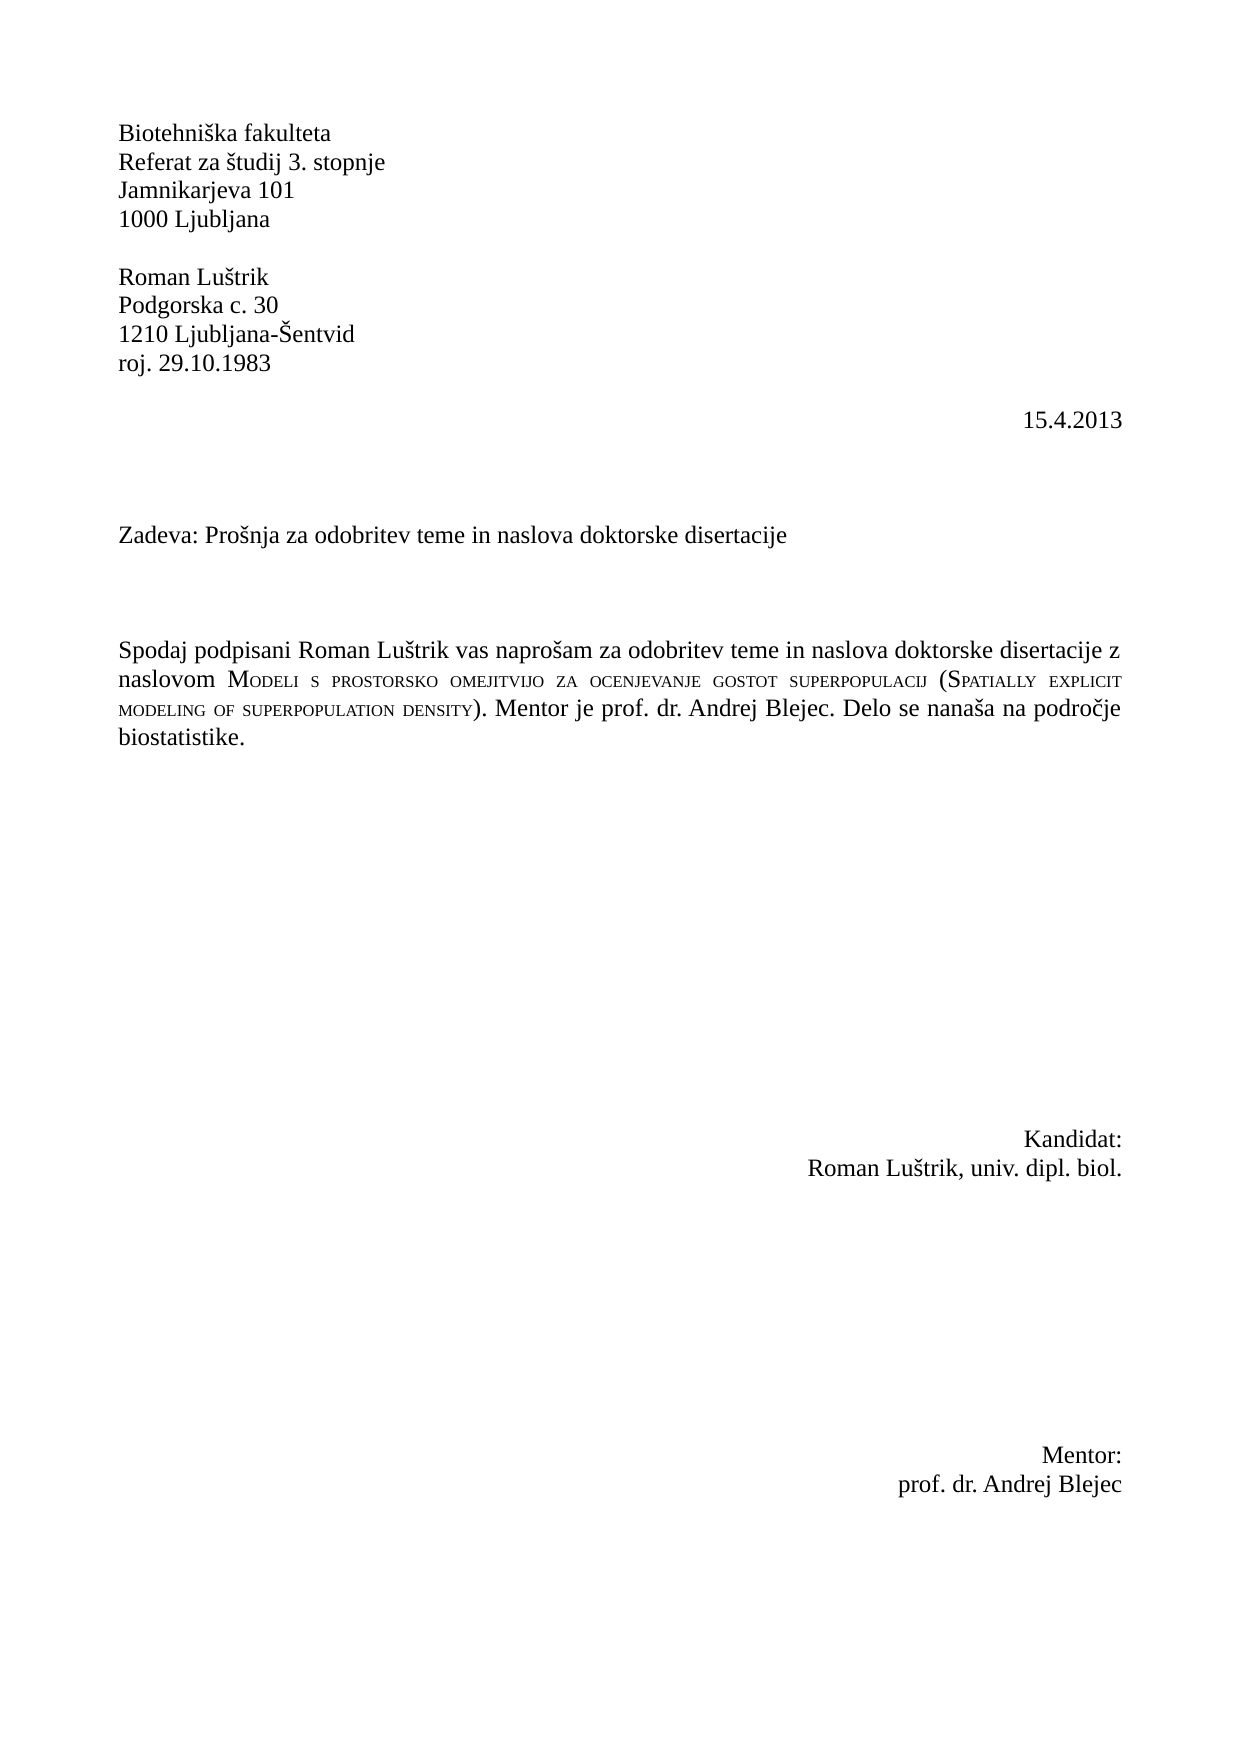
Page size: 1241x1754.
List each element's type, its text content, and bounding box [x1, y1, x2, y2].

text prof. dr. Andrej Blejec [118, 1469, 1122, 1498]
text roj. 29.10.1983 [118, 348, 1122, 377]
text Referat za študij 3. stopnje [118, 147, 1122, 176]
text 1210 Ljubljana-Šentvid [118, 319, 1122, 348]
text Roman Luštrik [118, 262, 1122, 291]
text Zadeva: Prošnja za odobritev teme in naslova doktorske disertacije [118, 521, 1122, 549]
text Spodaj podpisani Roman Luštrik vas naprošam za odobritev teme in naslova doktorske disertacije z naslovom Modeli s prostorsko omejitvijo za ocenjevanje gostot superpopulacij (Spatially explicit modeling of superpopulation density). Mentor je prof. dr. Andrej Blejec. Delo se nanaša na področje biostatistike. [118, 636, 1122, 751]
text Podgorska c. 30 [118, 291, 1122, 319]
text 15.4.2013 [118, 406, 1122, 434]
text Mentor: [118, 1441, 1122, 1469]
text Kandidat: [118, 1124, 1122, 1153]
text Biotehniška fakulteta [118, 118, 1122, 147]
text 1000 Ljubljana [118, 204, 1122, 233]
text Jamnikarjeva 101 [118, 176, 1122, 204]
text Roman Luštrik, univ. dipl. biol. [118, 1153, 1122, 1182]
